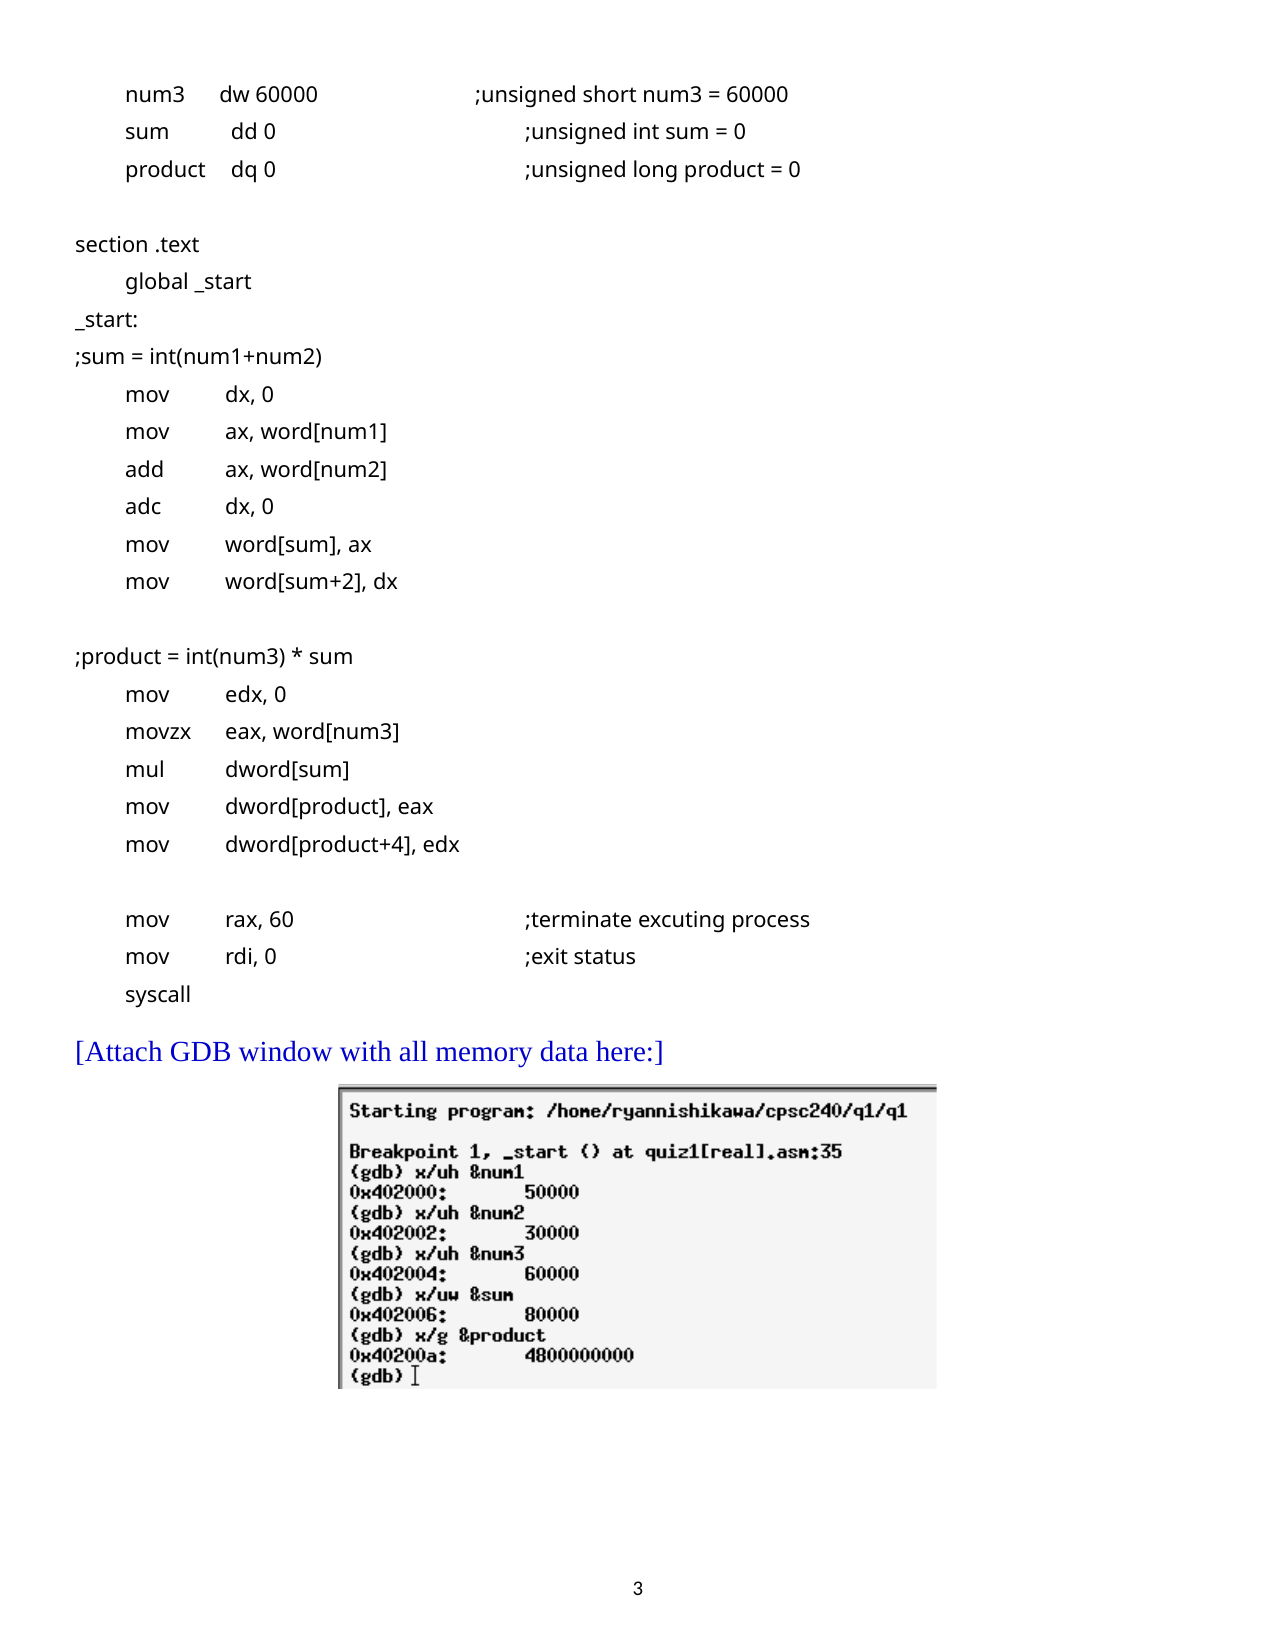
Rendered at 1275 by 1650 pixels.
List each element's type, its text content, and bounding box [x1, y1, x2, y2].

text mul dword[sum] [75, 750, 1200, 787]
text section .text [75, 225, 1200, 262]
text movzx eax, word[num3] [75, 712, 1200, 750]
text num3 dw 60000 ;unsigned short num3 = 60000 [75, 75, 1200, 112]
text adc dx, 0 [75, 487, 1200, 525]
text sum dd 0 ;unsigned int sum = 0 [75, 112, 1200, 150]
text _start: [75, 300, 1200, 337]
text mov dword[product+4], edx [75, 825, 1200, 862]
text syscall [75, 975, 1200, 1012]
text mov word[sum+2], dx [75, 562, 1200, 600]
text [Attach GDB window with all memory data here:] [75, 1034, 1200, 1067]
text ;sum = int(num1+num2) [75, 337, 1200, 375]
text mov ax, word[num1] [75, 412, 1200, 450]
text mov dword[product], eax [75, 787, 1200, 825]
text product dq 0 ;unsigned long product = 0 [75, 150, 1200, 187]
text mov rax, 60 ;terminate excuting process [75, 900, 1200, 937]
text ;product = int(num3) * sum [75, 637, 1200, 675]
text mov dx, 0 [75, 375, 1200, 412]
picture [338, 1084, 937, 1389]
text mov edx, 0 [75, 675, 1200, 712]
text mov rdi, 0 ;exit status [75, 937, 1200, 975]
text mov word[sum], ax [75, 525, 1200, 562]
text add ax, word[num2] [75, 450, 1200, 487]
text global _start [75, 262, 1200, 300]
